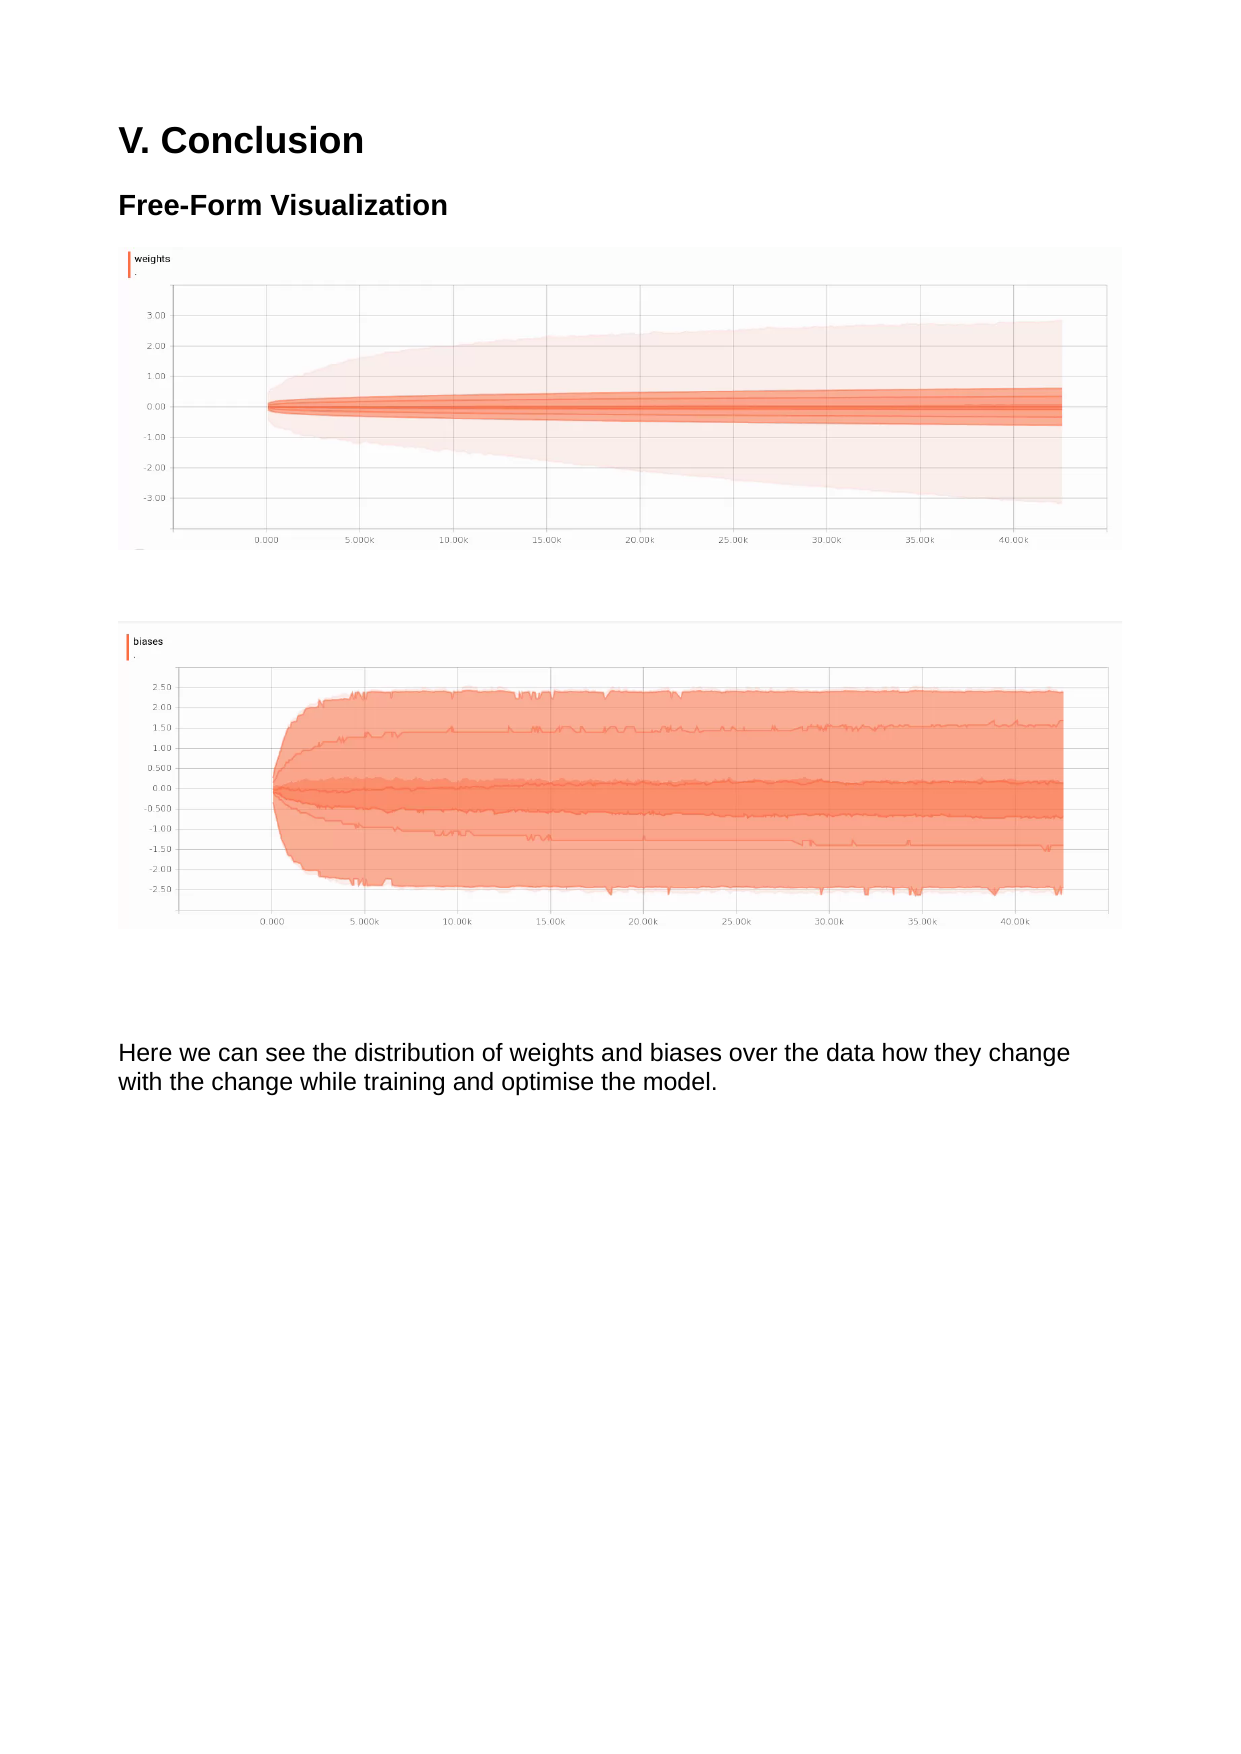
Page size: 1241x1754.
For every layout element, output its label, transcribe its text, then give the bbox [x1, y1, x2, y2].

picture [118, 621, 1123, 929]
subtitle Here we can see the distribution of weights and biases over the data how they change with the change while training and optimise the model. [118, 1038, 1122, 1096]
subtitle Free-Form Visualization [118, 188, 1122, 222]
subtitle V. Conclusion [118, 118, 1122, 161]
picture [118, 247, 1123, 550]
